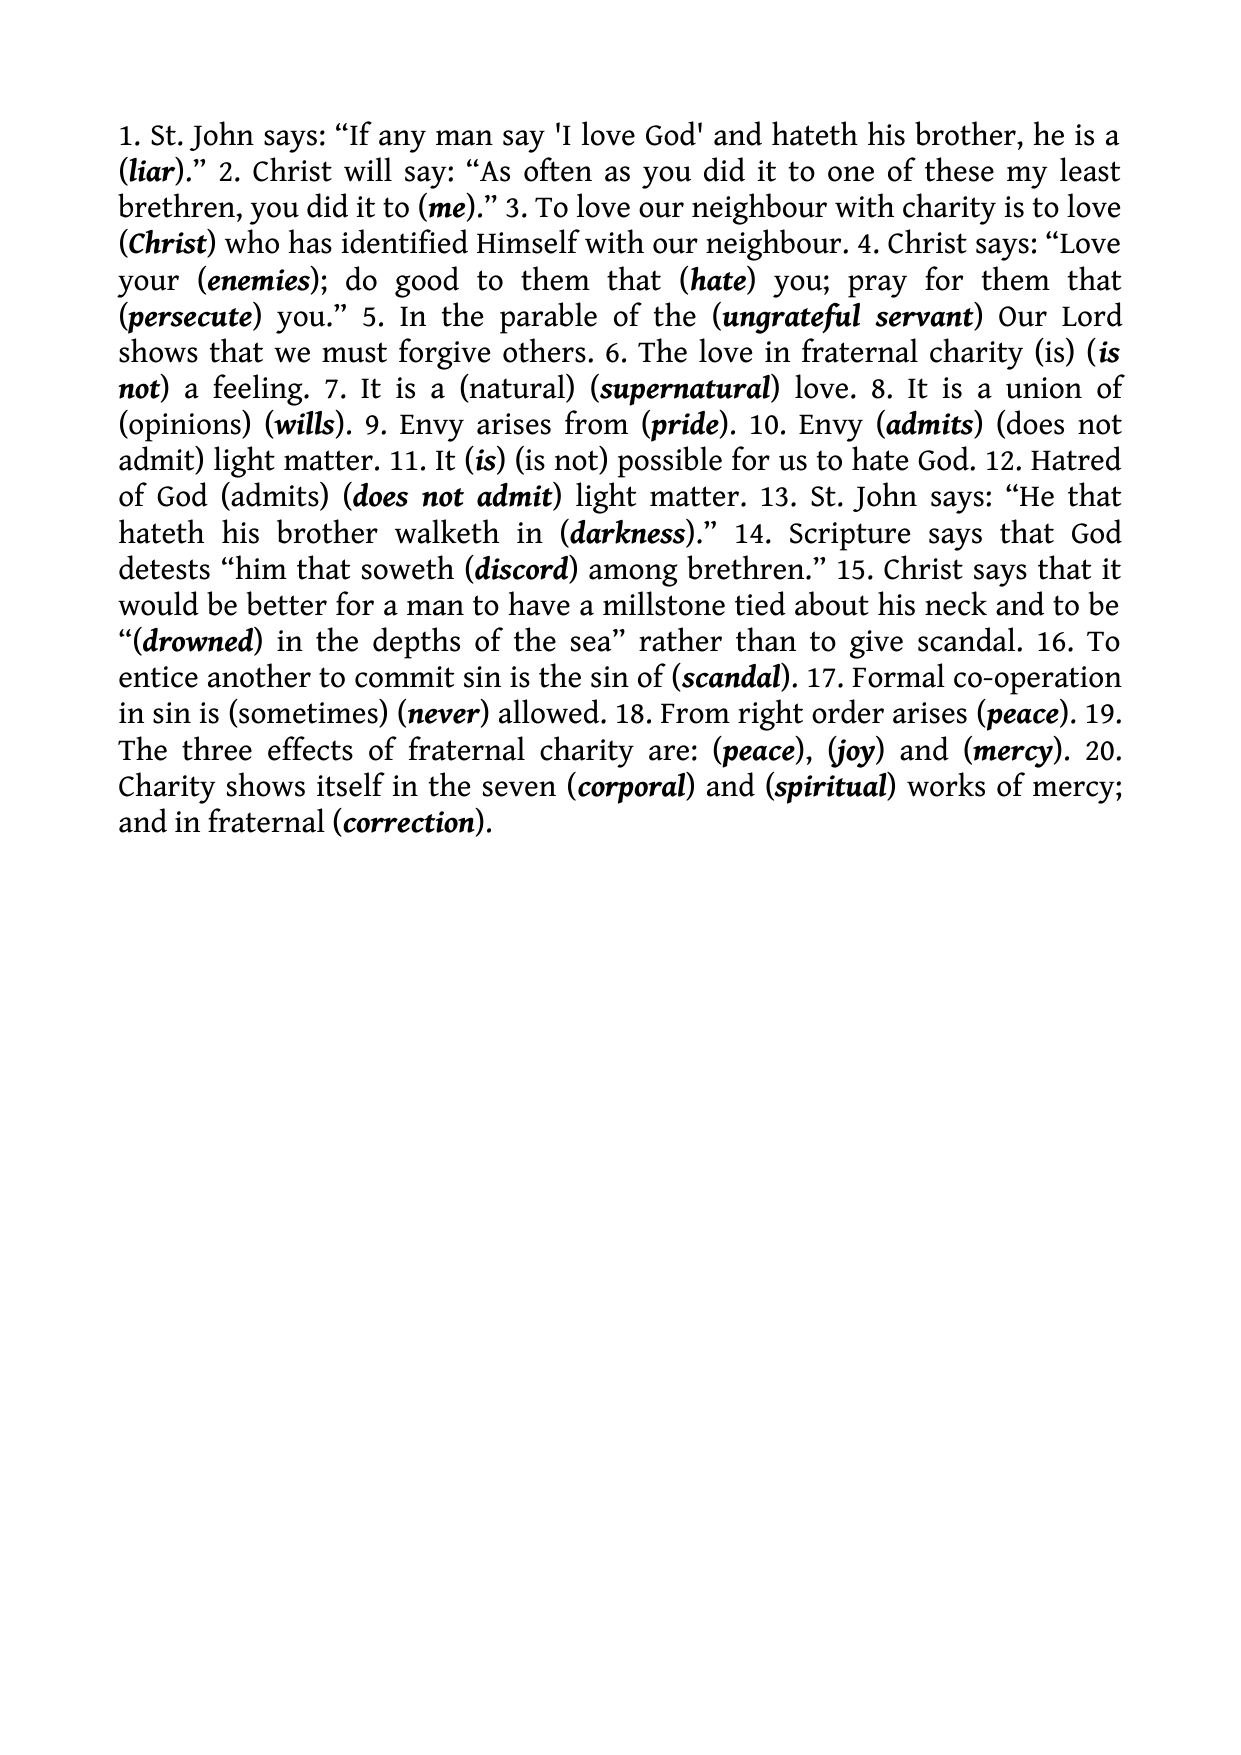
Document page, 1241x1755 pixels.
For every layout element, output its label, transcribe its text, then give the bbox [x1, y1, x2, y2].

text 1. St. John says: “If any man say 'I love God' and hateth his brother, he is a (liar).” 2. Christ will say: “As often as you did it to one of these my least brethren, you did it to (me).” 3. To love our neighbour with charity is to love (Christ) who has identified Himself with our neighbour. 4. Christ says: “Love your (enemies); do good to them that (hate) you; pray for them that (persecute) you.” 5. In the parable of the (ungrateful servant) Our Lord shows that we must forgive others. 6. The love in fraternal charity (is) (is not) a feeling. 7. It is a (natural) (supernatural) love. 8. It is a union of (opinions) (wills). 9. Envy arises from (pride). 10. Envy (admits) (does not admit) light matter. 11. It (is) (is not) possible for us to hate God. 12. Hatred of God (admits) (does not admit) light matter. 13. St. John says: “He that hateth his brother walketh in (darkness).” 14. Scripture says that God detests “him that soweth (discord) among brethren.” 15. Christ says that it would be better for a man to have a millstone tied about his neck and to be “(drowned) in the depths of the sea” rather than to give scandal. 16. To entice another to commit sin is the sin of (scandal). 17. Formal co-operation in sin is (sometimes) (never) allowed. 18. From right order arises (peace). 19. The three effects of fraternal charity are: (peace), (joy) and (mercy). 20. Charity shows itself in the seven (corporal) and (spiritual) works of mercy; and in fraternal (correction). [118, 118, 1122, 841]
